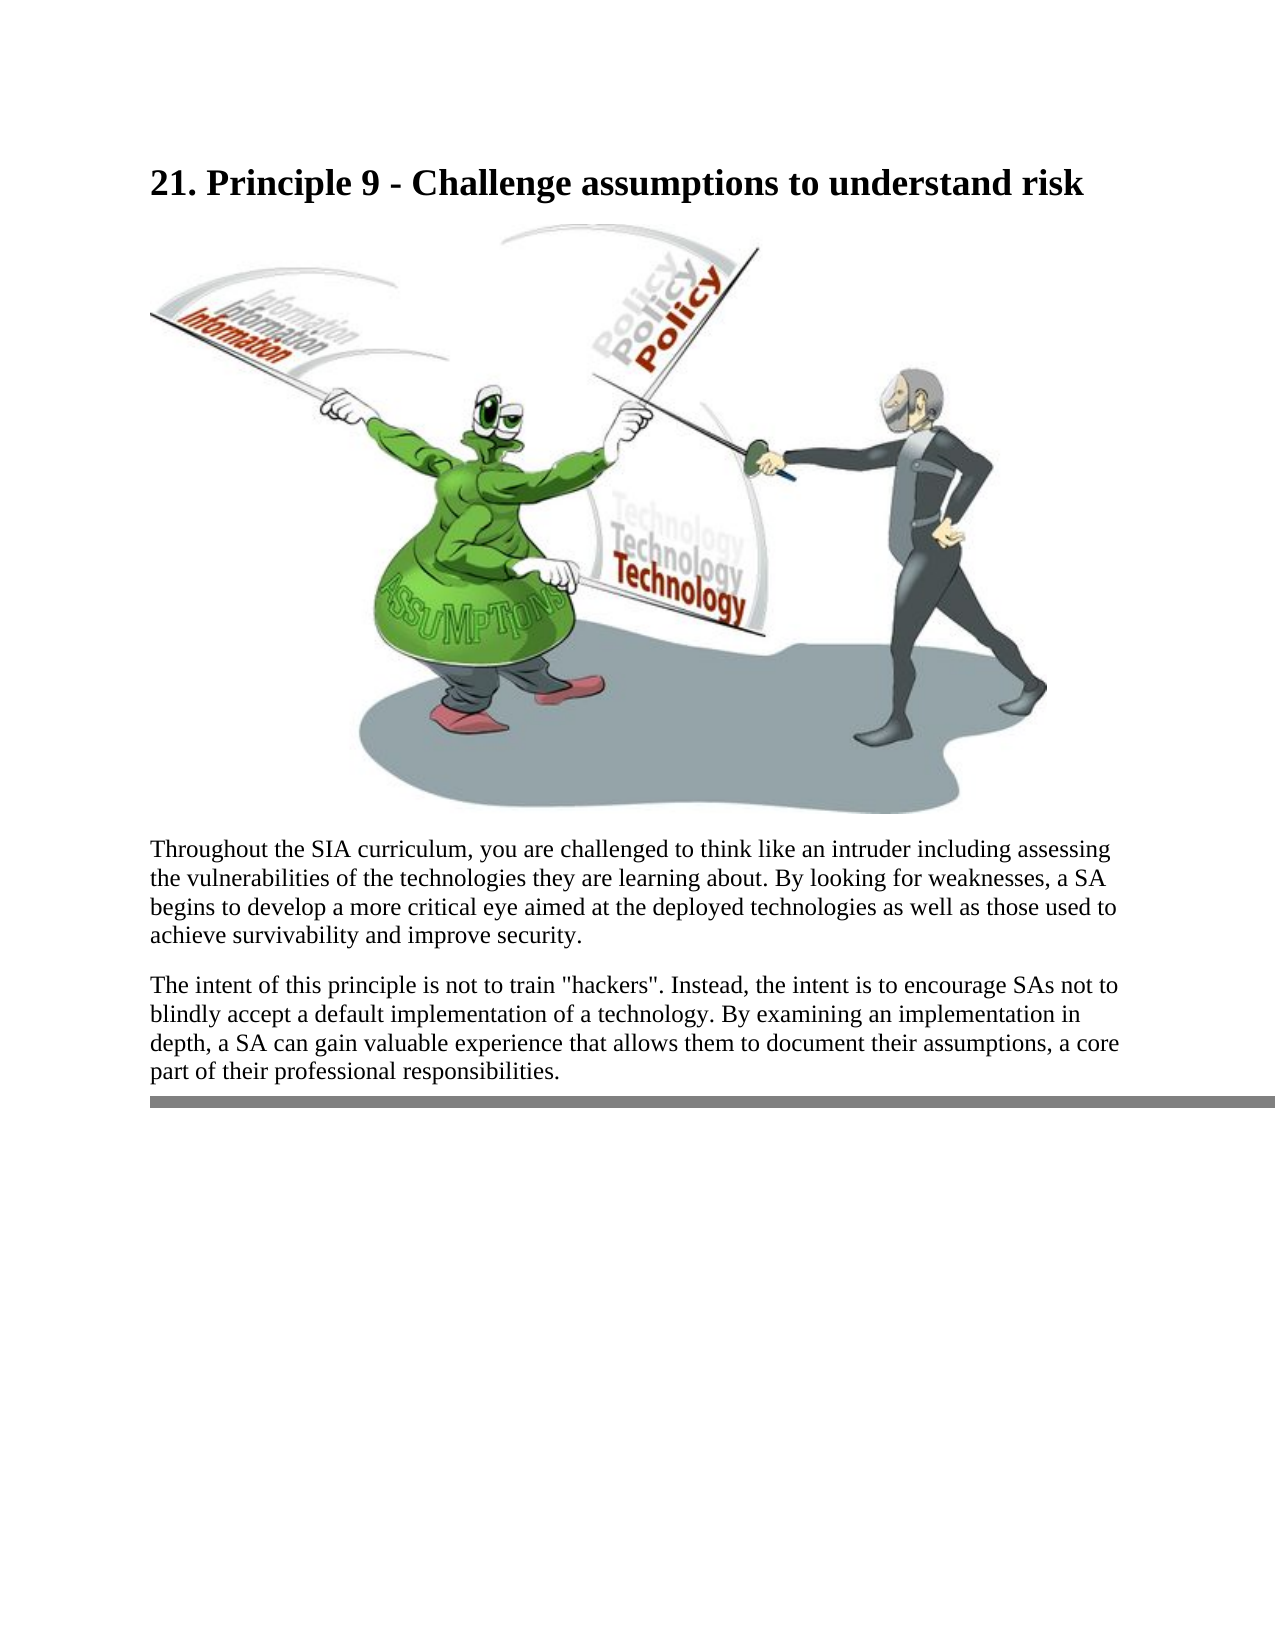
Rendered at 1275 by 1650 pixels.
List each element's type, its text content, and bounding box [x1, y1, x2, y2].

subtitle 21. Principle 9 - Challenge assumptions to understand risk [150, 160, 1125, 203]
text The intent of this principle is not to train "hackers". Instead, the intent is to encourage SAs not to blindly accept a default implementation of a technology. By examining an implementation in depth, a SA can gain valuable experience that allows them to document their assumptions, a core part of their professional responsibilities. [150, 970, 1125, 1085]
text Throughout the SIA curriculum, you are challenged to think like an intruder including assessing the vulnerabilities of the technologies they are learning about. By looking for weaknesses, a SA begins to develop a more critical eye aimed at the deployed technologies as well as those used to achieve survivability and improve security. [150, 834, 1125, 949]
